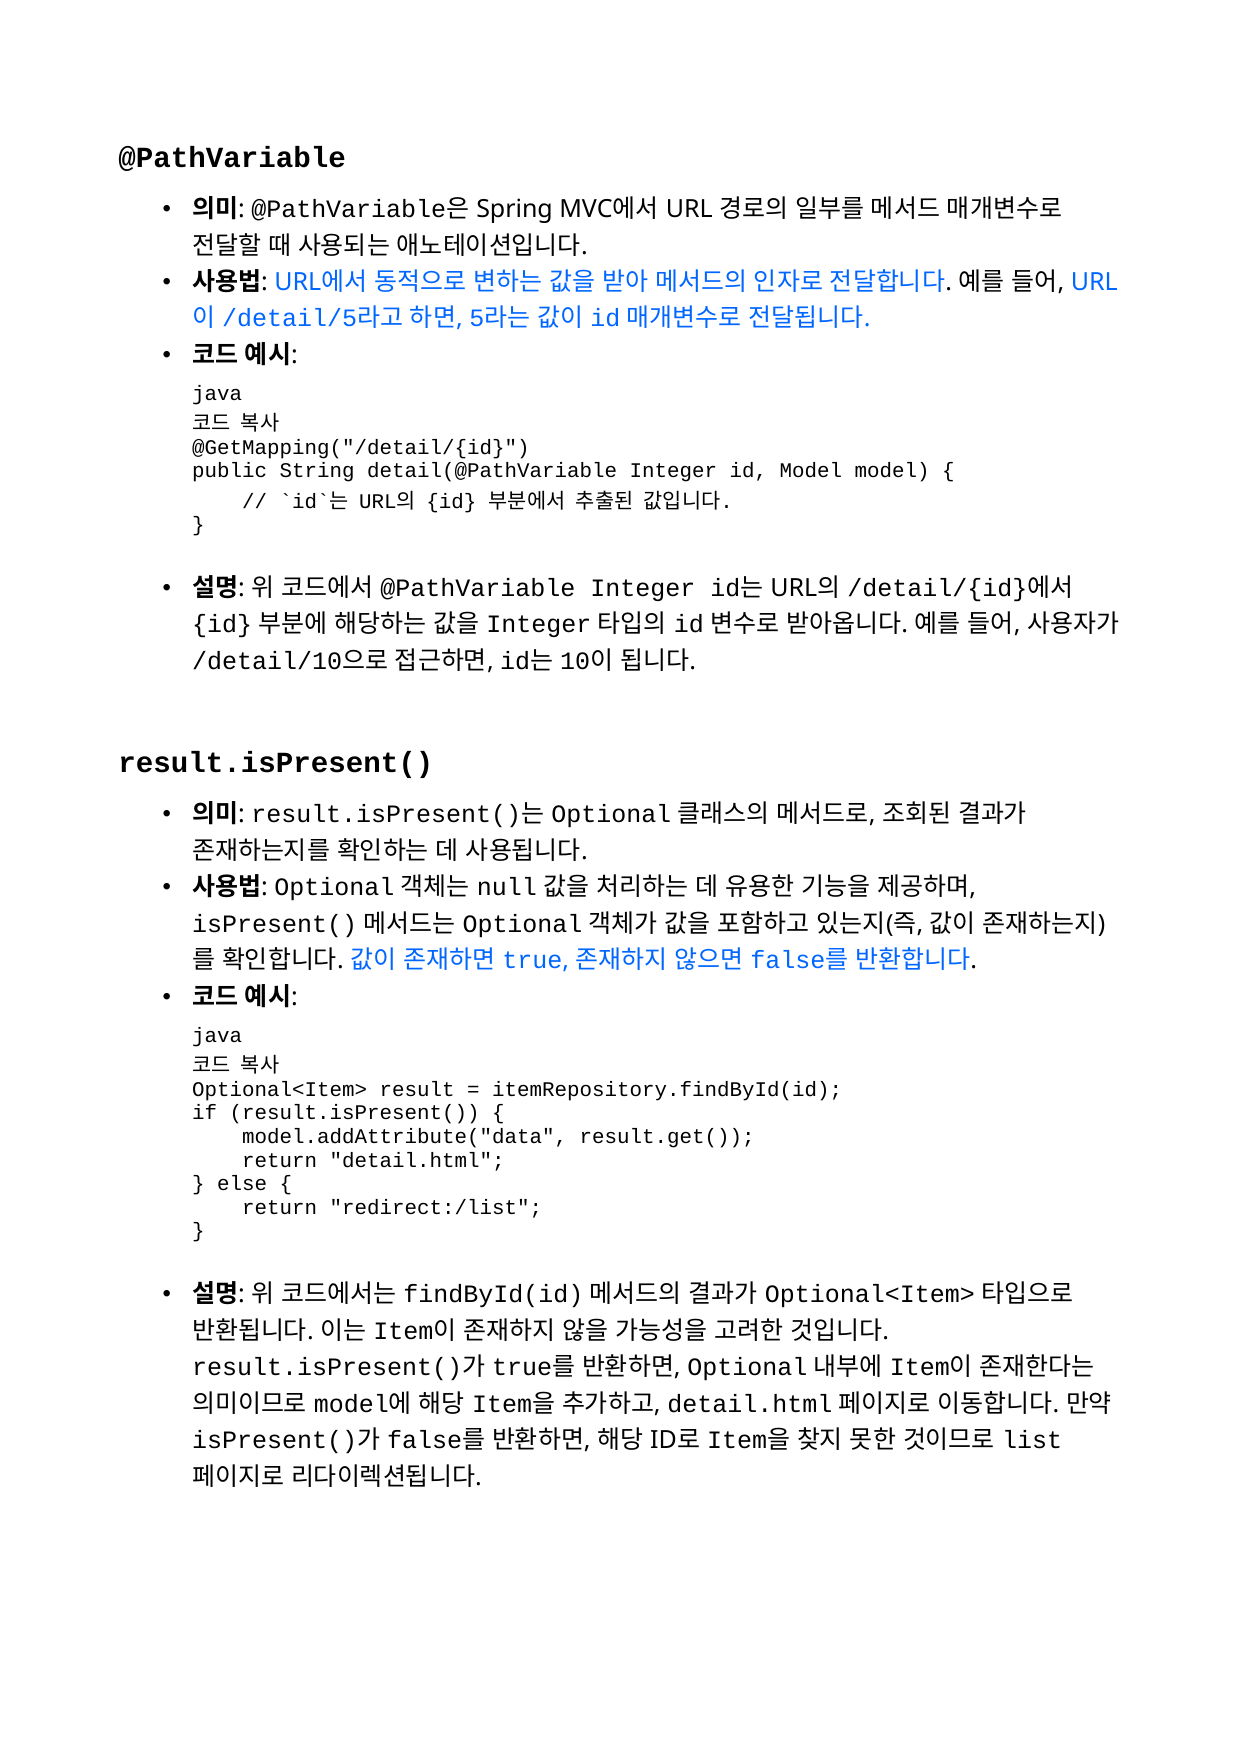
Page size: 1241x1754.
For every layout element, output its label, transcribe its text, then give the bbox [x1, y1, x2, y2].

list return "redirect:/list"; [162, 1197, 1122, 1221]
list public String detail(@PathVariable Integer id, Model model) { [162, 460, 1122, 484]
list if (result.isPresent()) { [162, 1102, 1122, 1126]
list java [162, 1025, 1122, 1048]
list } [162, 1221, 1122, 1244]
list 사용법: Optional 객체는 null 값을 처리하는 데 유용한 기능을 제공하며, isPresent() 메서드는 Optional 객체가 값을 포함하고 있는지(즉, 값이 존재하는지)를 확인합니다. 값이 존재하면 true, 존재하지 않으면 false를 반환합니다. [162, 867, 1122, 976]
list 코드 예시: [162, 976, 1122, 1012]
list model.addAttribute("data", result.get()); [162, 1126, 1122, 1149]
list Optional<Item> result = itemRepository.findById(id); [162, 1079, 1122, 1102]
list } else { [162, 1173, 1122, 1197]
list 의미: @PathVariable은 Spring MVC에서 URL 경로의 일부를 메서드 매개변수로 전달할 때 사용되는 애노테이션입니다. [162, 189, 1122, 261]
list @GetMapping("/detail/{id}") [162, 437, 1122, 460]
list java [162, 383, 1122, 406]
list 설명: 위 코드에서 @PathVariable Integer id는 URL의 /detail/{id}에서 {id} 부분에 해당하는 값을 Integer 타입의 id 변수로 받아옵니다. 예를 들어, 사용자가 /detail/10으로 접근하면, id는 10이 됩니다. [162, 567, 1122, 677]
list } [162, 514, 1122, 538]
subtitle @PathVariable [118, 143, 1122, 176]
list return "detail.html"; [162, 1149, 1122, 1173]
list 코드 복사 [162, 406, 1122, 437]
list 사용법: URL에서 동적으로 변하는 값을 받아 메서드의 인자로 전달합니다. 예를 들어, URL이 /detail/5라고 하면, 5라는 값이 id 매개변수로 전달됩니다. [162, 261, 1122, 334]
list 설명: 위 코드에서는 findById(id) 메서드의 결과가 Optional<Item> 타입으로 반환됩니다. 이는 Item이 존재하지 않을 가능성을 고려한 것입니다. result.isPresent()가 true를 반환하면, Optional 내부에 Item이 존재한다는 의미이므로 model에 해당 Item을 추가하고, detail.html 페이지로 이동합니다. 만약 isPresent()가 false를 반환하면, 해당 ID로 Item을 찾지 못한 것이므로 list 페이지로 리다이렉션됩니다. [162, 1274, 1122, 1492]
list 의미: result.isPresent()는 Optional 클래스의 메서드로, 조회된 결과가 존재하는지를 확인하는 데 사용됩니다. [162, 794, 1122, 867]
list 코드 예시: [162, 334, 1122, 370]
list 코드 복사 [162, 1048, 1122, 1079]
subtitle result.isPresent() [118, 748, 1122, 781]
list // `id`는 URL의 {id} 부분에서 추출된 값입니다. [162, 484, 1122, 514]
